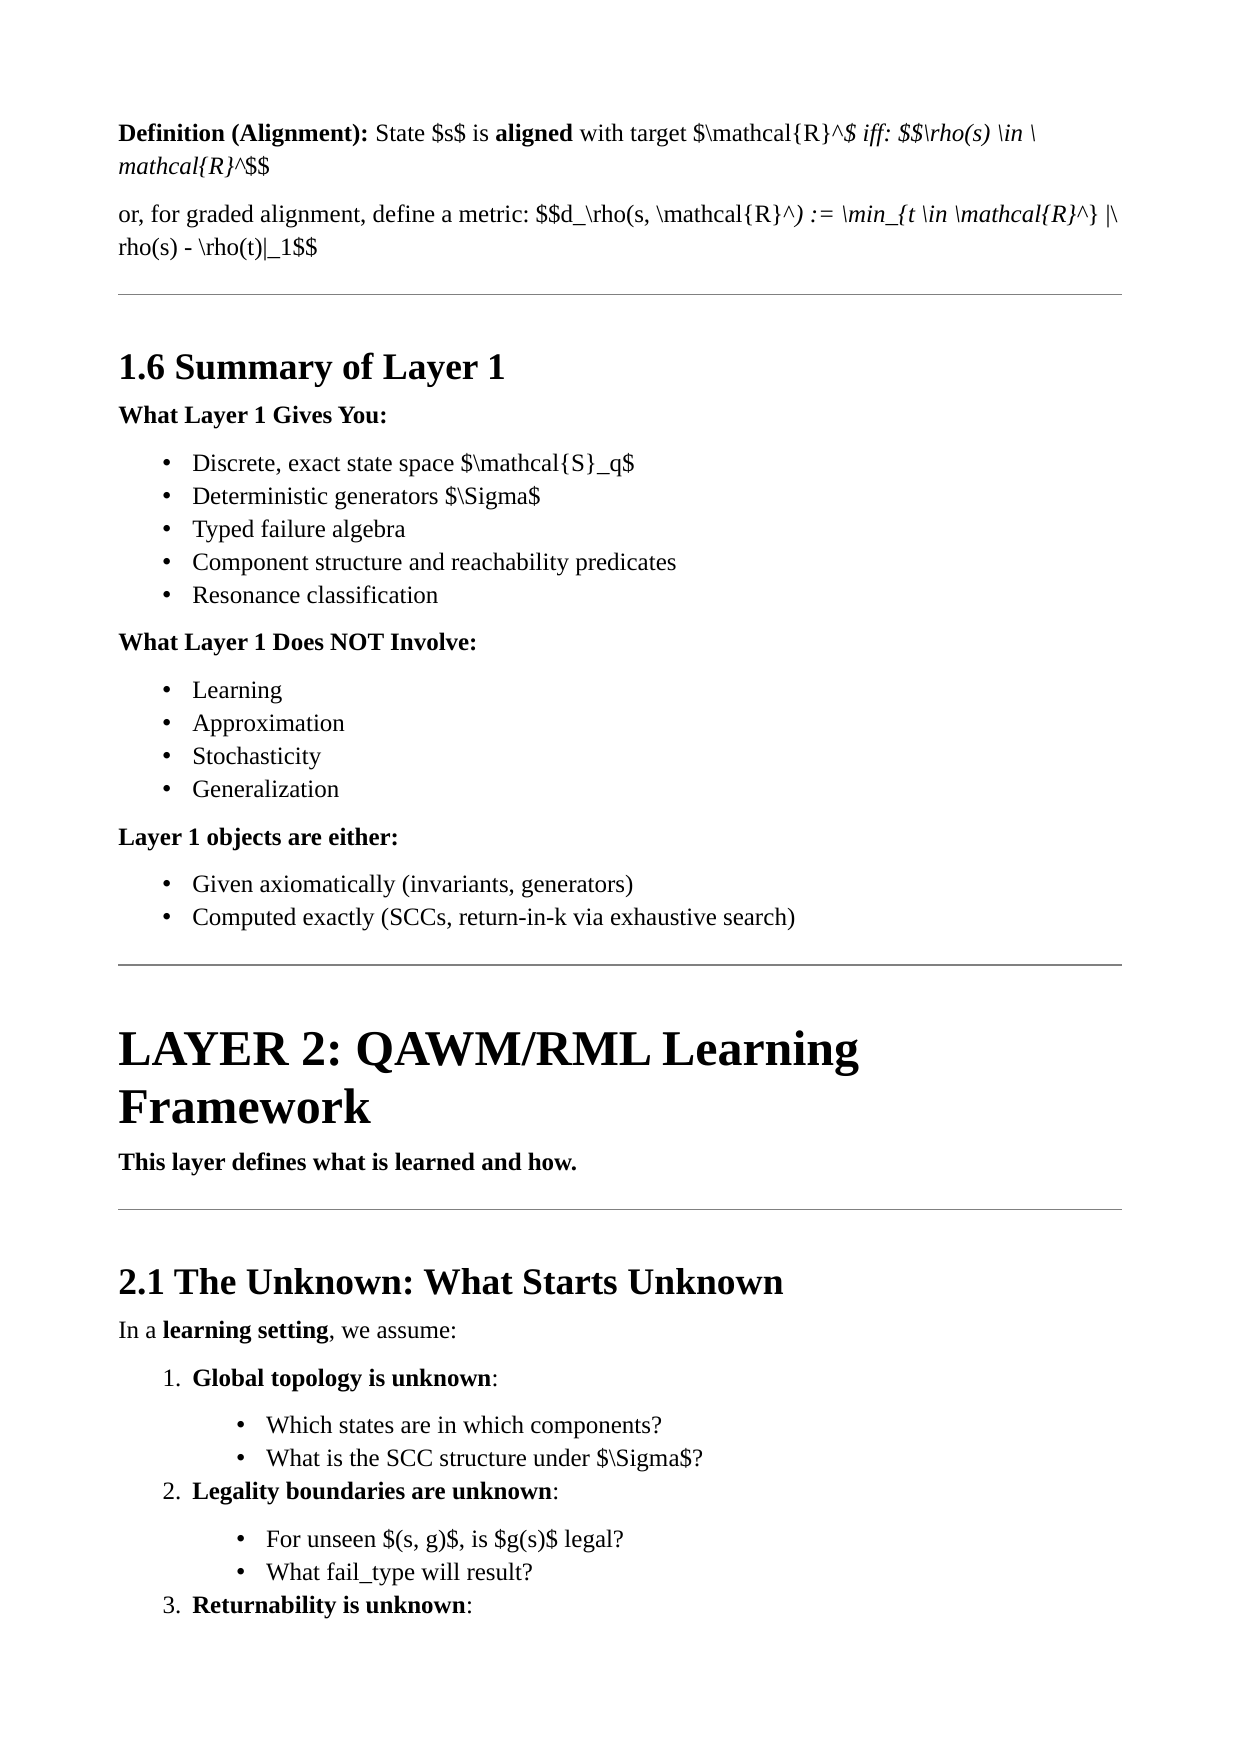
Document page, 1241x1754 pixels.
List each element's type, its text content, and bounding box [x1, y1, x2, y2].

list Returnability is unknown: [162, 1590, 1122, 1619]
text or, for graded alignment, define a metric: $$d_\rho(s, \mathcal{R}^) := \min_{t \in \mathcal{R}^} |\rho(s) - \rho(t)|_1$$ [118, 199, 1122, 261]
list Given axiomatically (invariants, generators) [162, 869, 1122, 898]
text This layer defines what is learned and how. [118, 1147, 1122, 1175]
list What fail_type will result? [236, 1557, 1122, 1586]
subtitle 1.6 Summary of Layer 1 [118, 344, 1122, 388]
list Typed failure algebra [162, 514, 1122, 542]
list Component structure and reachability predicates [162, 547, 1122, 576]
list Which states are in which components? [236, 1410, 1122, 1439]
list Legality boundaries are unknown: [162, 1476, 1122, 1505]
list For unseen $(s, g)$, is $g(s)$ legal? [236, 1524, 1122, 1553]
text Layer 1 objects are either: [118, 822, 1122, 850]
text In a learning setting, we assume: [118, 1315, 1122, 1344]
list Global topology is unknown: [162, 1363, 1122, 1391]
list Stochasticity [162, 741, 1122, 770]
text Definition (Alignment): State $s$ is aligned with target $\mathcal{R}^$ iff: $$\rho(s) \in \mathcal{R}^$$ [118, 118, 1122, 180]
list Discrete, exact state space $\mathcal{S}_q$ [162, 448, 1122, 476]
list Deterministic generators $\Sigma$ [162, 481, 1122, 509]
text What Layer 1 Does NOT Involve: [118, 627, 1122, 656]
list Resonance classification [162, 580, 1122, 608]
list Computed exactly (SCCs, return-in-k via exhaustive search) [162, 902, 1122, 931]
text What Layer 1 Gives You: [118, 400, 1122, 429]
subtitle 2.1 The Unknown: What Starts Unknown [118, 1259, 1122, 1302]
list Learning [162, 675, 1122, 704]
subtitle LAYER 2: QAWM/RML Learning Framework [118, 1019, 1122, 1134]
list What is the SCC structure under $\Sigma$? [236, 1443, 1122, 1472]
list Generalization [162, 774, 1122, 803]
list Approximation [162, 708, 1122, 737]
